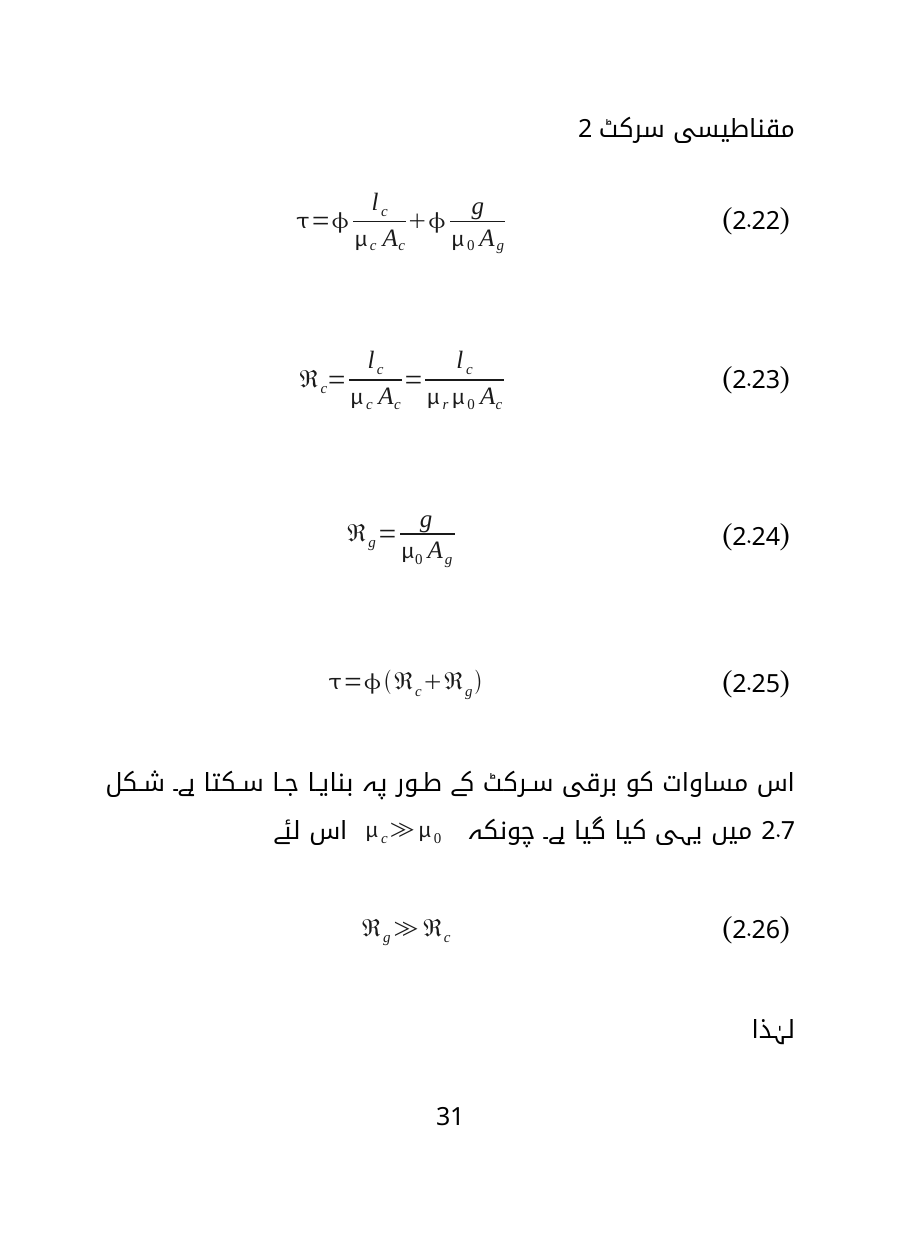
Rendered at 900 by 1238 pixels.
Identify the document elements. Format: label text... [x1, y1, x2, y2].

table_header (2.23) [690, 341, 795, 431]
table_header (2.24) [689, 500, 795, 586]
table_header [105, 901, 698, 972]
table_header (2.22) [690, 183, 795, 273]
text لہٰذا [105, 1006, 795, 1054]
text اس مساوات کو برقی سرکٹ کے طور پہ بنایا جا سکتا ہے۔ شکل 2.7 میں یہی کیا گیا ہے۔ چونکہ اس لئے [105, 760, 795, 854]
table_header [105, 341, 690, 431]
table_header (2.25) [698, 654, 795, 726]
table_header [105, 654, 698, 726]
table_header [105, 500, 688, 586]
table_header (2.26) [698, 901, 795, 972]
table_header [105, 183, 690, 273]
